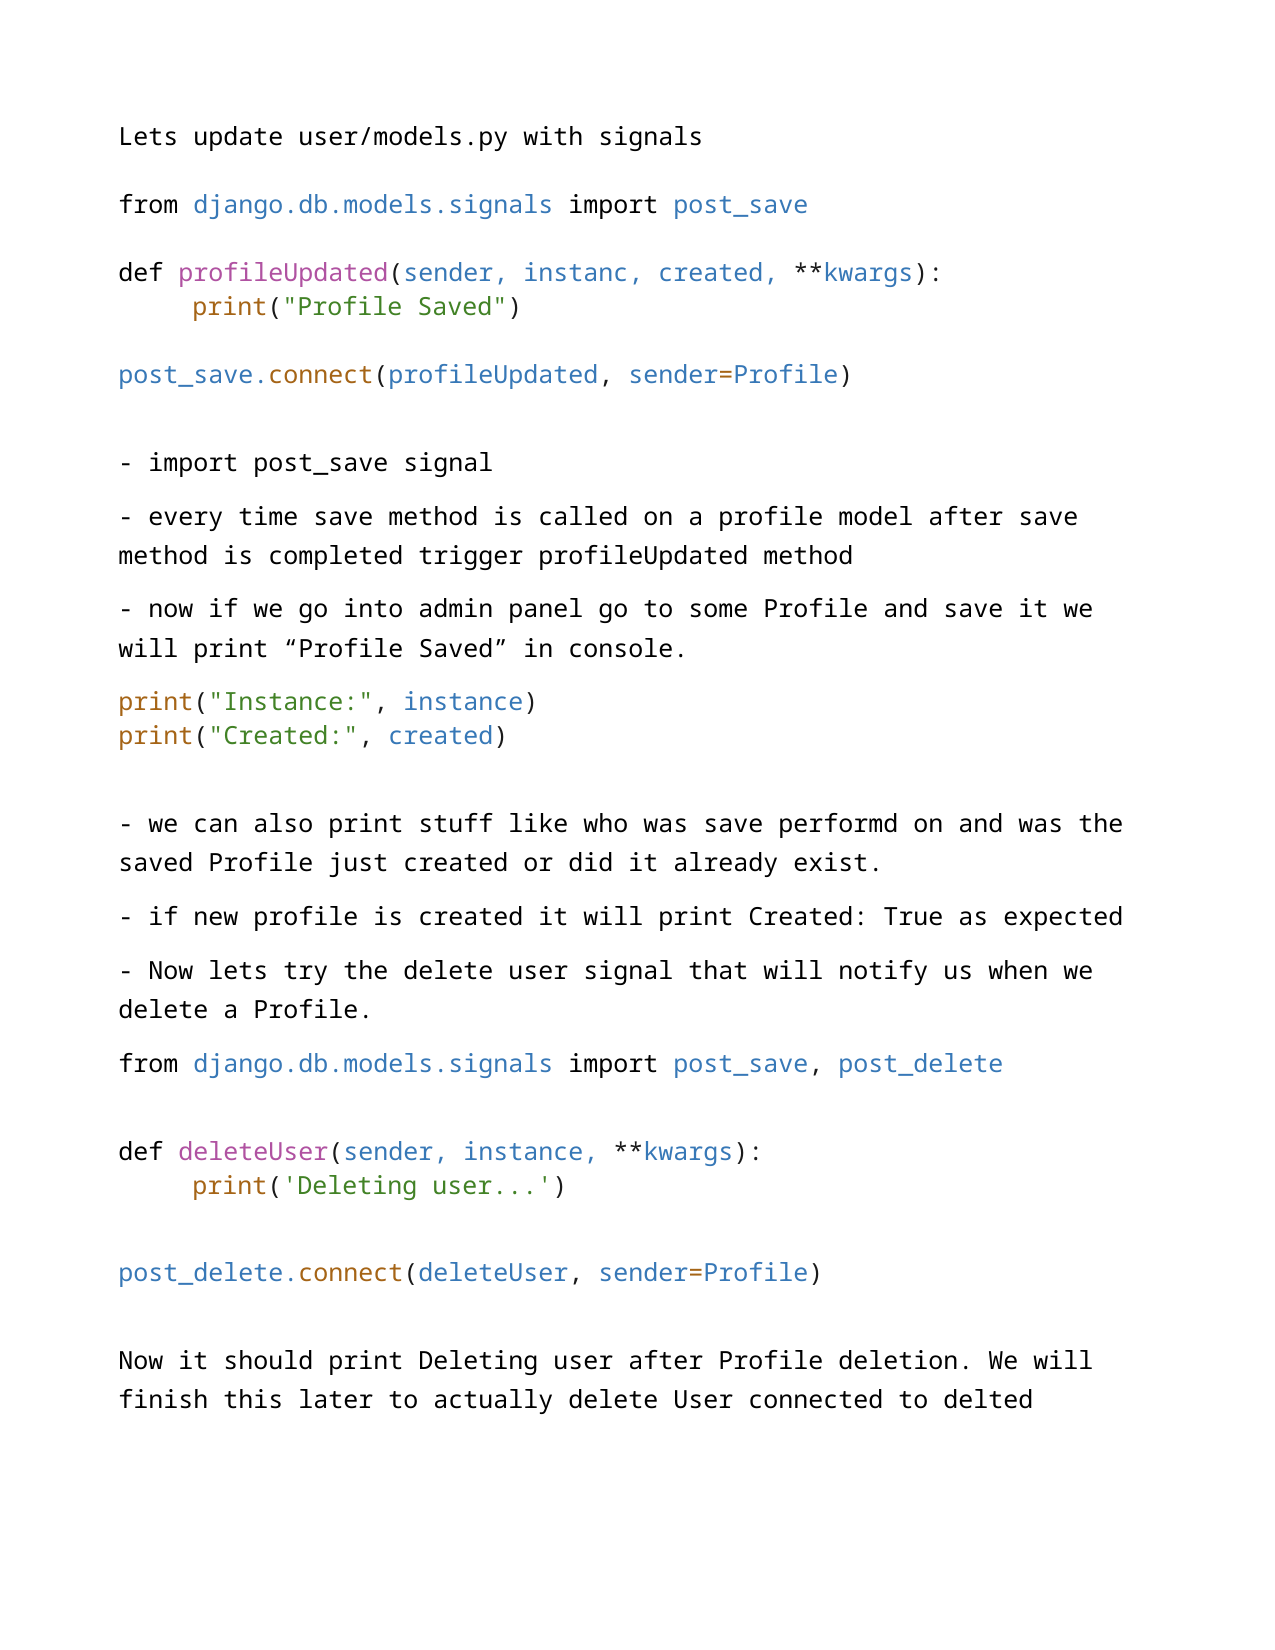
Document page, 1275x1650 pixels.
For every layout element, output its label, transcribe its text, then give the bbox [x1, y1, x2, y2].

text def profileUpdated(sender, instanc, created, **kwargs): [118, 254, 1157, 288]
text Lets update user/models.py with signals [118, 118, 1157, 152]
text print('Deleting user...') [118, 1167, 1157, 1201]
text - now if we go into admin panel go to some Profile and save it we will print “Profile Saved” in console. [118, 591, 1157, 664]
text - every time save method is called on a profile model after save method is completed trigger profileUpdated method [118, 498, 1157, 571]
text from django.db.models.signals import post_save, post_delete [118, 1045, 1157, 1079]
text print("Profile Saved") [118, 288, 1157, 322]
text - import post_save signal [118, 444, 1157, 478]
text post_delete.connect(deleteUser, sender=Profile) [118, 1255, 1157, 1289]
text from django.db.models.signals import post_save [118, 186, 1157, 220]
text print("Created:", created) [118, 718, 1157, 752]
text - Now lets try the delete user signal that will notify us when we delete a Profile. [118, 952, 1157, 1026]
text print("Instance:", instance) [118, 684, 1157, 718]
text post_save.connect(profileUpdated, sender=Profile) [118, 357, 1157, 391]
text def deleteUser(sender, instance, **kwargs): [118, 1133, 1157, 1167]
text - if new profile is created it will print Created: True as expected [118, 899, 1157, 933]
text Now it should print Deleting user after Profile deletion. We will finish this later to actually delete User connected to delted [118, 1343, 1157, 1416]
text - we can also print stuff like who was save performd on and was the saved Profile just created or did it already exist. [118, 806, 1157, 879]
